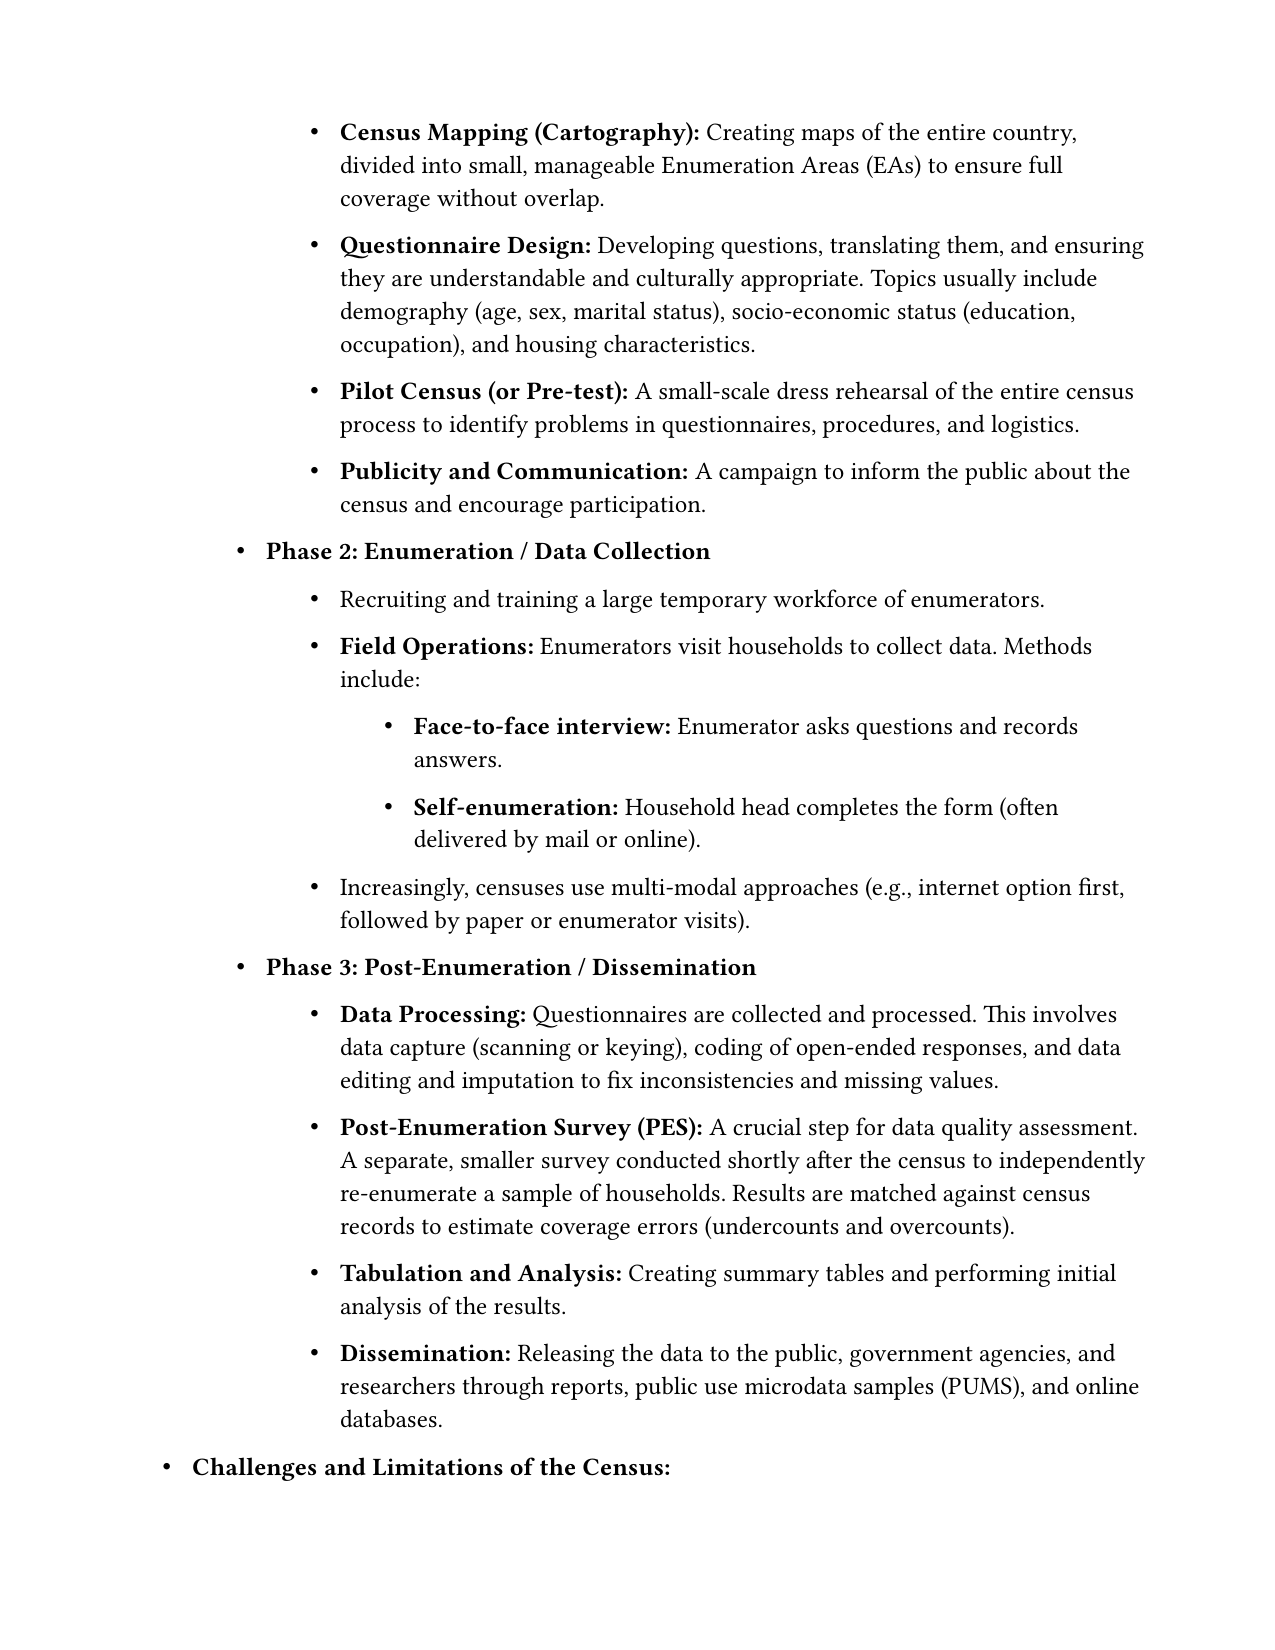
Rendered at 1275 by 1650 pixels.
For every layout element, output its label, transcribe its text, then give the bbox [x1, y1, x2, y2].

list Tabulation and Analysis: Creating summary tables and performing initial analysis of the results. [310, 1259, 1157, 1321]
list Questionnaire Design: Developing questions, translating them, and ensuring they are understandable and culturally appropriate. Topics usually include demography (age, sex, marital status), socio-economic status (education, occupation), and housing characteristics. [310, 231, 1157, 358]
list Field Operations: Enumerators visit households to collect data. Methods include: [310, 632, 1157, 693]
list Data Processing: Questionnaires are collected and processed. This involves data capture (scanning or keying), coding of open-ended responses, and data editing and imputation to fix inconsistencies and missing values. [310, 1000, 1157, 1094]
list Face-to-face interview: Enumerator asks questions and records answers. [384, 712, 1157, 774]
list Self-enumeration: Household head completes the form (often delivered by mail or online). [384, 793, 1157, 854]
list Census Mapping (Cartography): Creating maps of the entire country, divided into small, manageable Enumeration Areas (EAs) to ensure full coverage without overlap. [310, 118, 1157, 212]
list Phase 2: Enumeration / Data Collection [236, 537, 1157, 566]
list Challenges and Limitations of the Census: [162, 1452, 1157, 1481]
list Pilot Census (or Pre-test): A small-scale dress rehearsal of the entire census process to identify problems in questionnaires, procedures, and logistics. [310, 377, 1157, 438]
list Publicity and Communication: A campaign to inform the public about the census and encourage participation. [310, 457, 1157, 518]
list Post-Enumeration Survey (PES): A crucial step for data quality assessment. A separate, smaller survey conducted shortly after the census to independently re-enumerate a sample of households. Results are matched against census records to estimate coverage errors (undercounts and overcounts). [310, 1113, 1157, 1240]
list Increasingly, censuses use multi-modal approaches (e.g., internet option first, followed by paper or enumerator visits). [310, 873, 1157, 934]
list Phase 3: Post-Enumeration / Dissemination [236, 953, 1157, 982]
list Dissemination: Releasing the data to the public, government agencies, and researchers through reports, public use microdata samples (PUMS), and online databases. [310, 1339, 1157, 1434]
list Recruiting and training a large temporary workforce of enumerators. [310, 585, 1157, 613]
